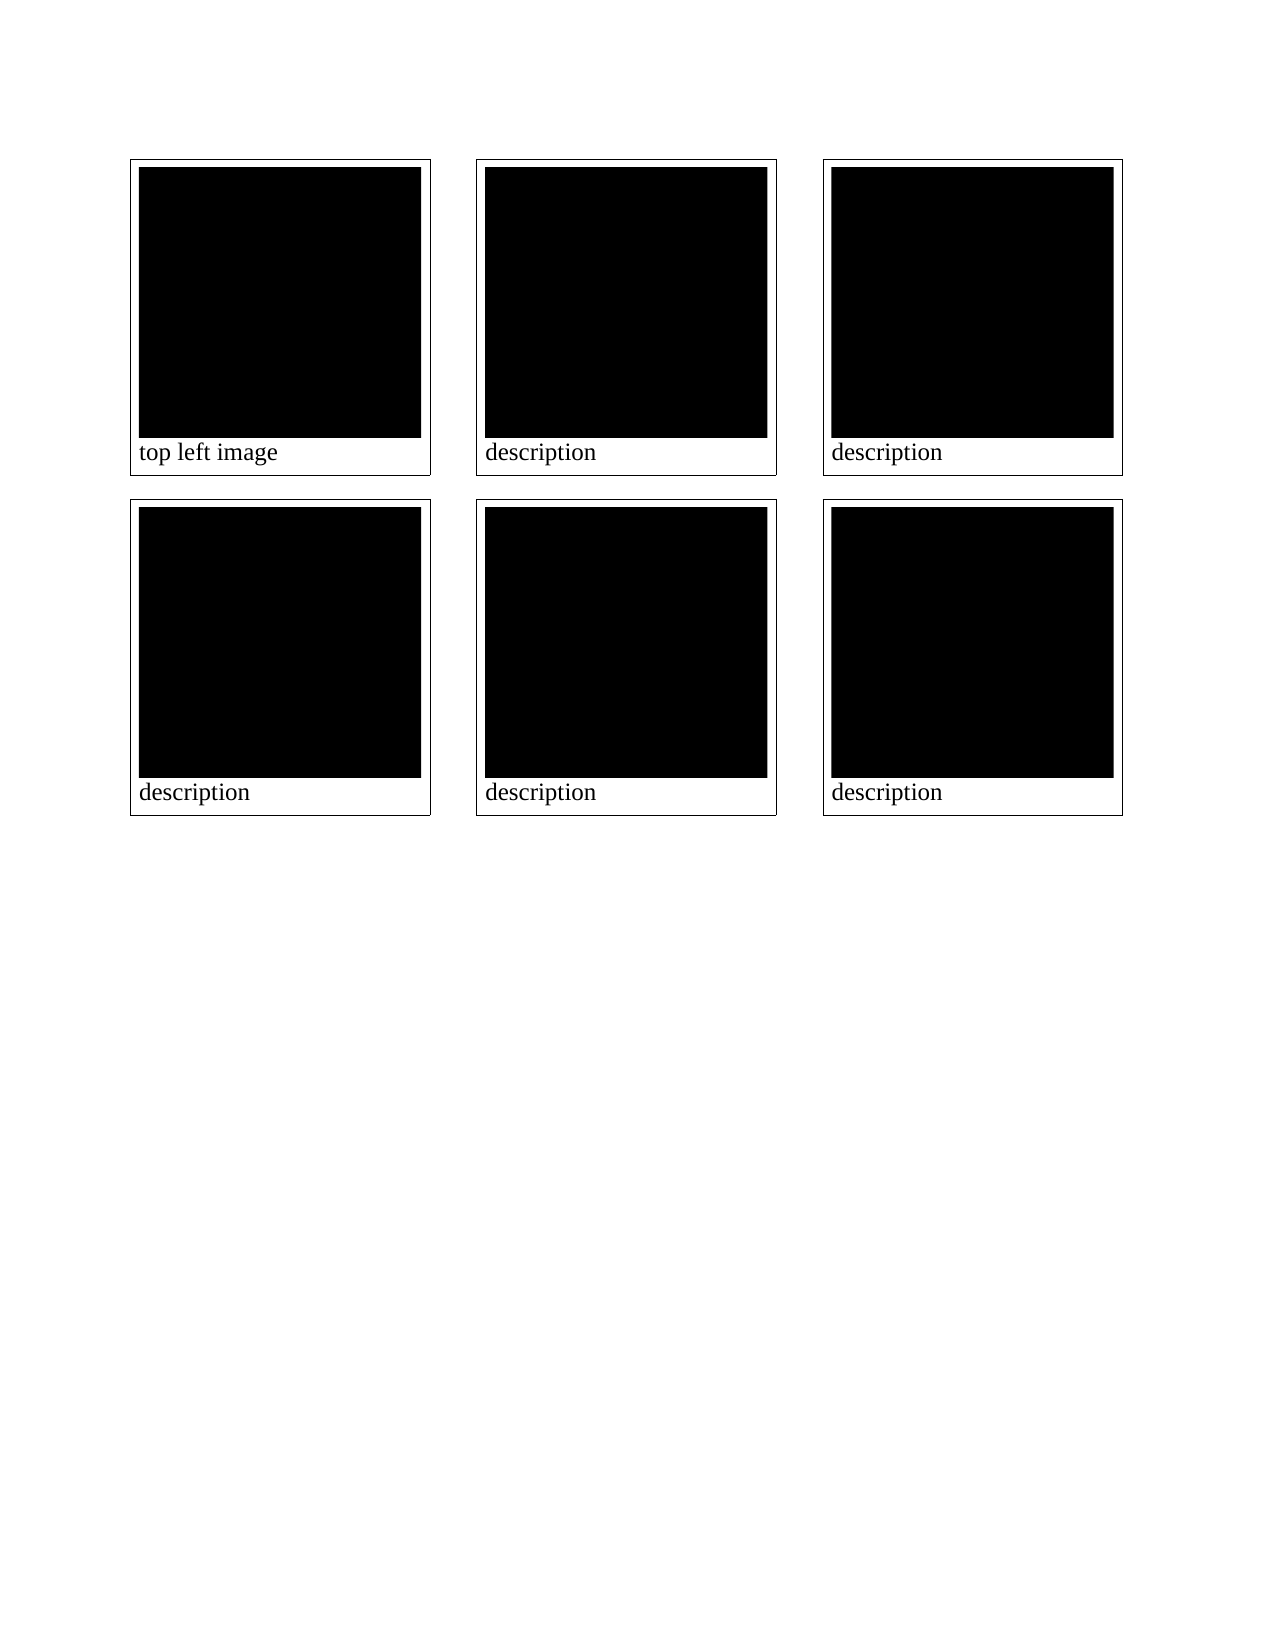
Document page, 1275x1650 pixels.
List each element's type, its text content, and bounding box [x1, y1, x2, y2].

picture [138, 507, 422, 778]
picture [831, 167, 1114, 438]
picture [485, 167, 768, 438]
text description [485, 778, 767, 806]
picture [138, 167, 422, 438]
picture [831, 507, 1114, 778]
text description [139, 778, 421, 806]
text description [831, 438, 1113, 466]
text top left image [139, 438, 421, 466]
text description [831, 778, 1113, 806]
text description [485, 438, 767, 466]
picture [485, 507, 768, 778]
